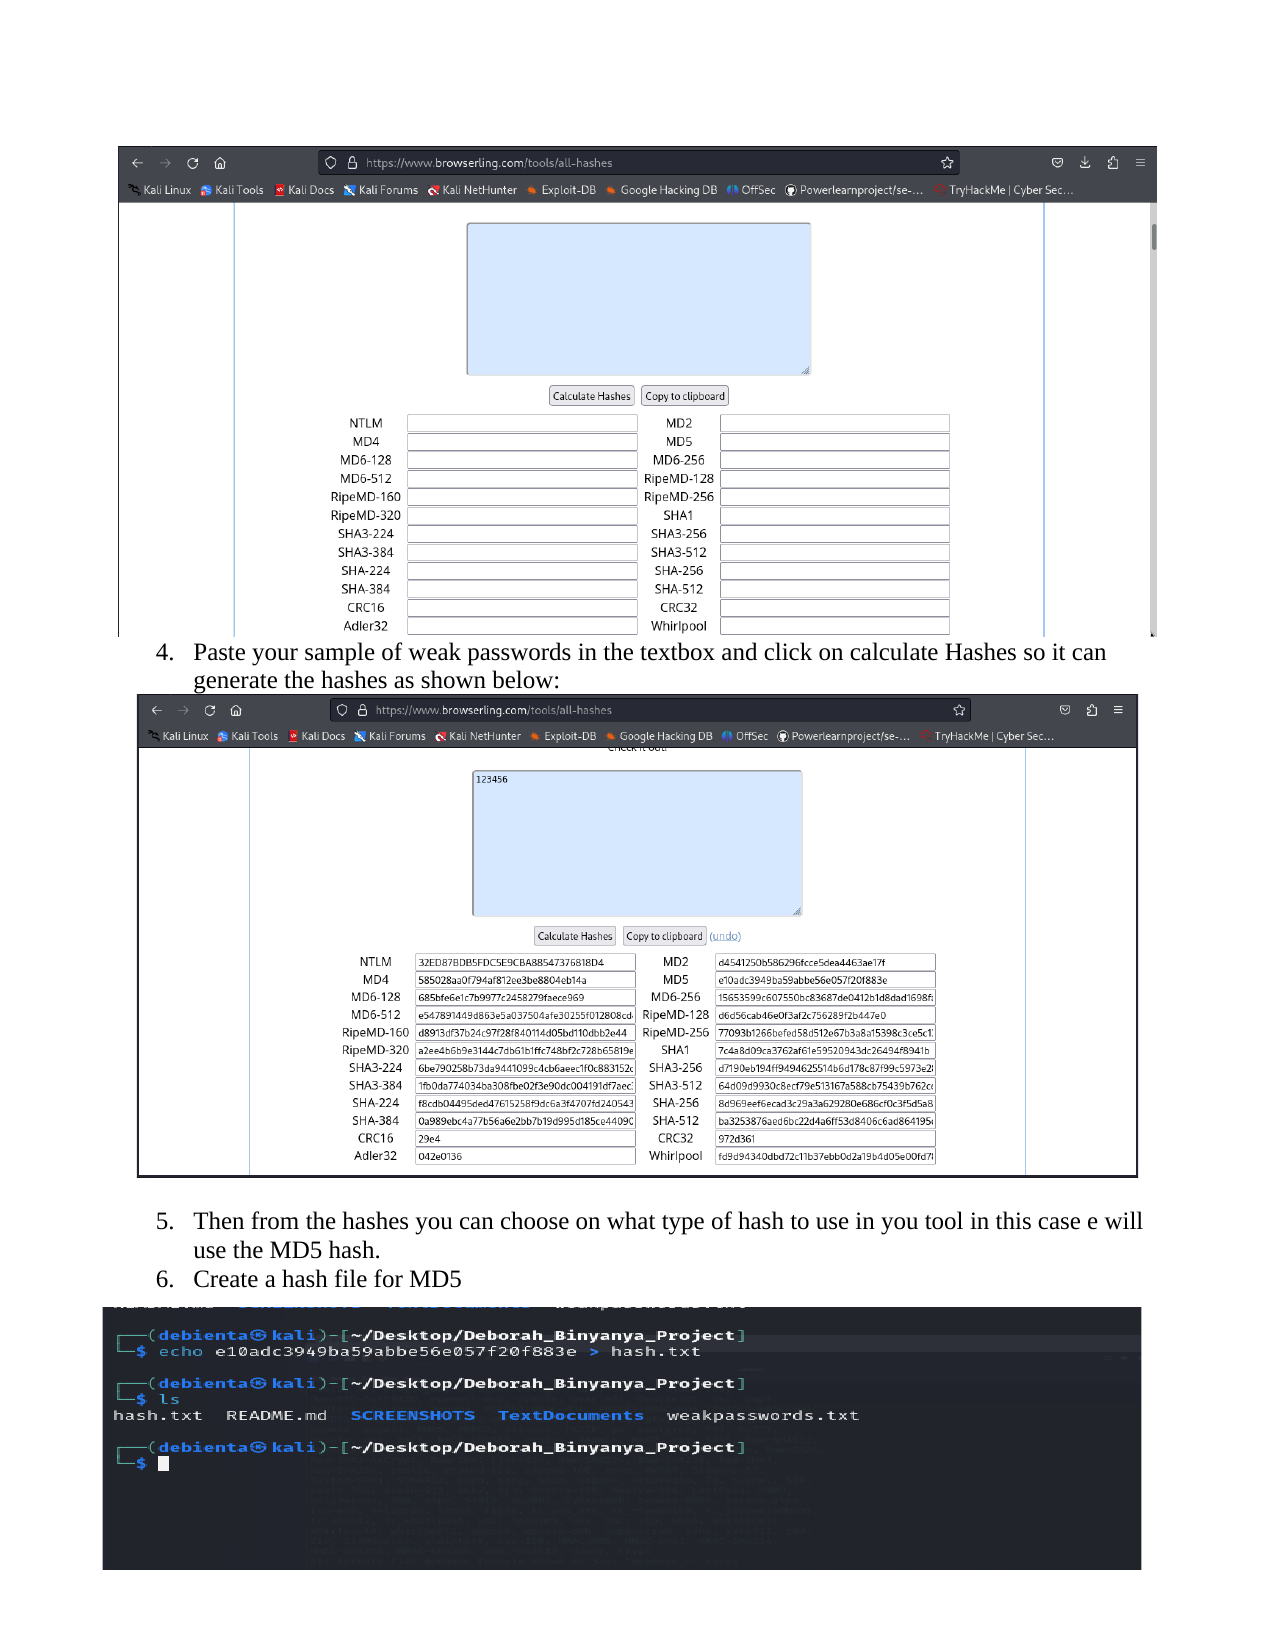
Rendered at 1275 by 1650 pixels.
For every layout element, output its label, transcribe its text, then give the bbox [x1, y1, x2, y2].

list Then from the hashes you can choose on what type of hash to use in you tool in this case e will use the MD5 hash. [156, 1206, 1157, 1264]
picture [102, 1307, 1142, 1570]
picture [118, 146, 1157, 637]
list Create a hash file for MD5 [156, 1264, 1157, 1292]
picture [136, 694, 1139, 1178]
list Paste your sample of weak passwords in the textbox and click on calculate Hashes so it can generate the hashes as shown below: [156, 637, 1157, 694]
